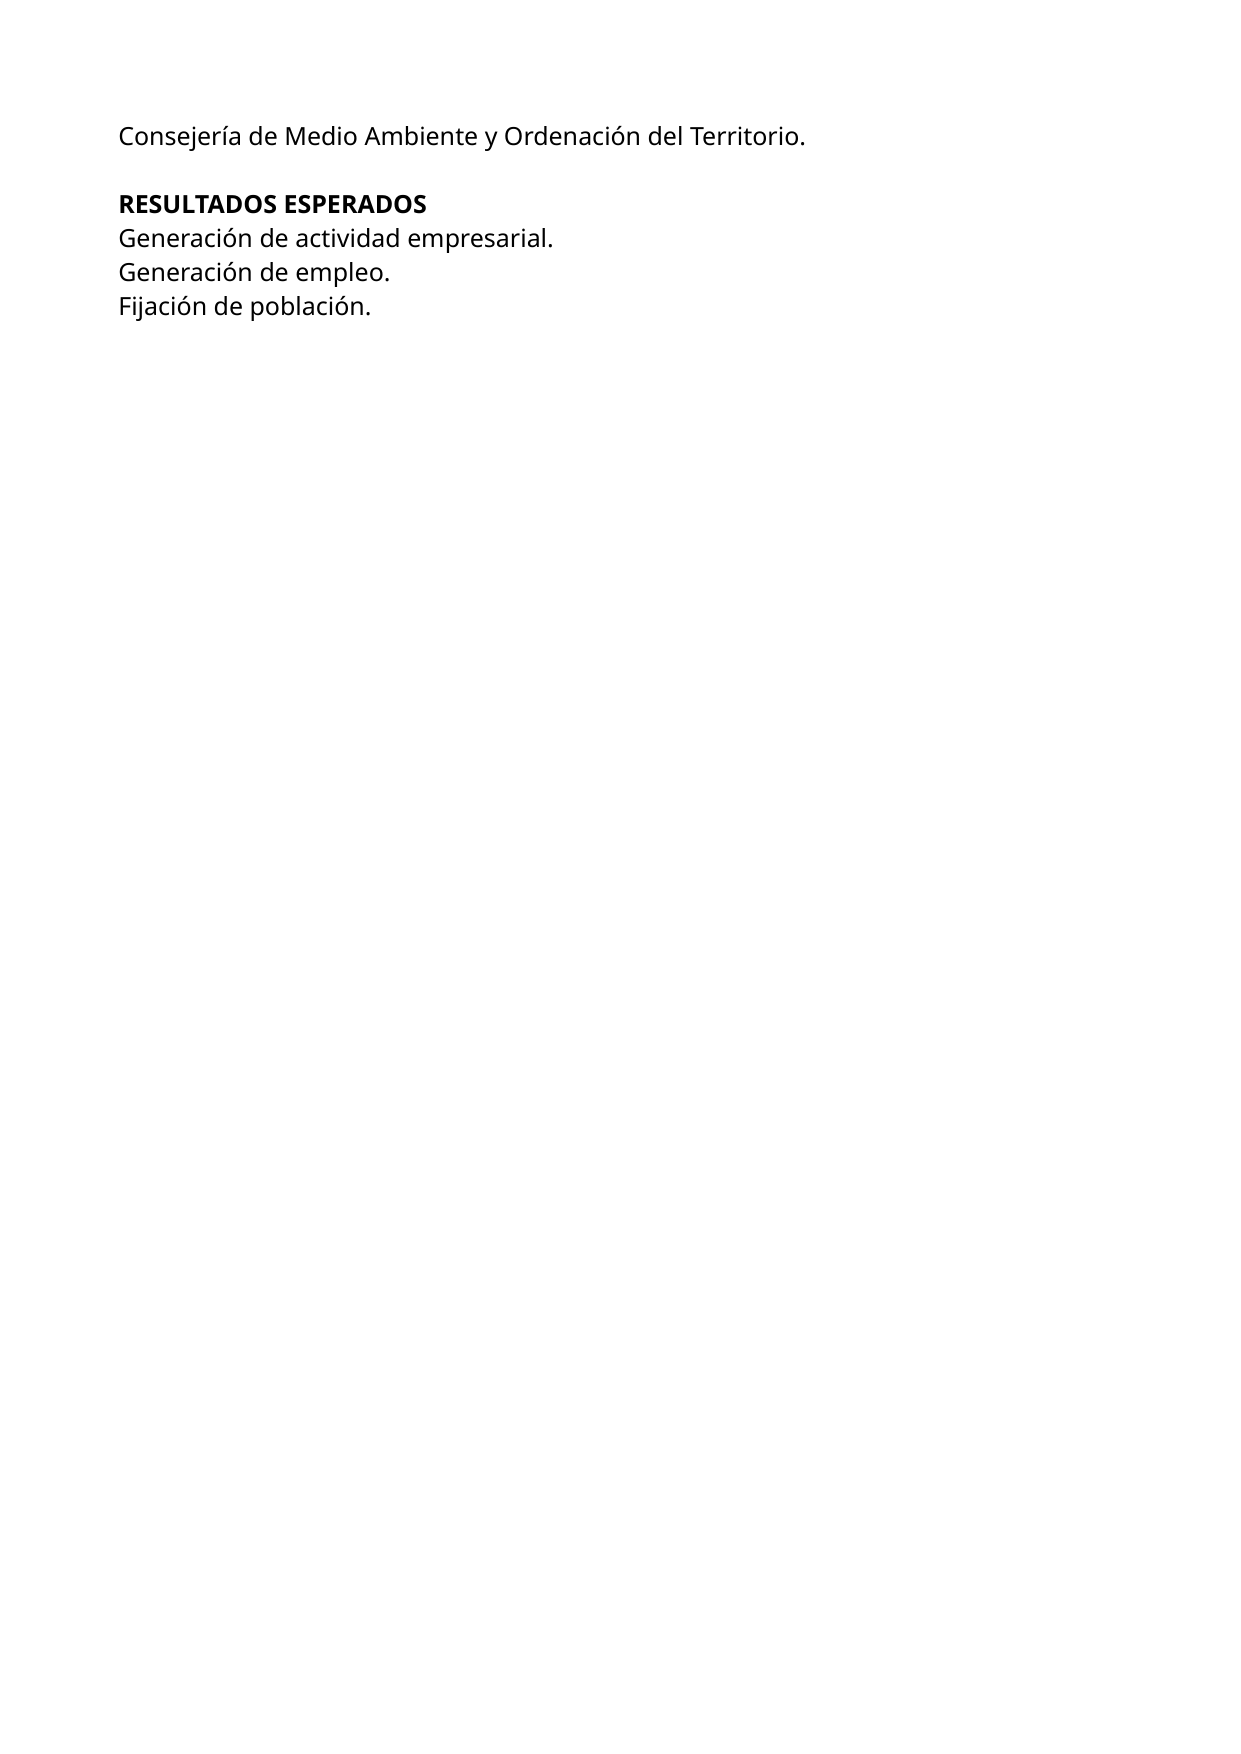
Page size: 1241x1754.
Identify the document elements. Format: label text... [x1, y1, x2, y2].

text Generación de empleo. [118, 254, 1122, 288]
text RESULTADOS ESPERADOS [118, 186, 1122, 220]
text Generación de actividad empresarial. [118, 220, 1122, 254]
text Fijación de población. [118, 288, 1122, 322]
text Consejería de Medio Ambiente y Ordenación del Territorio. [118, 118, 1122, 152]
